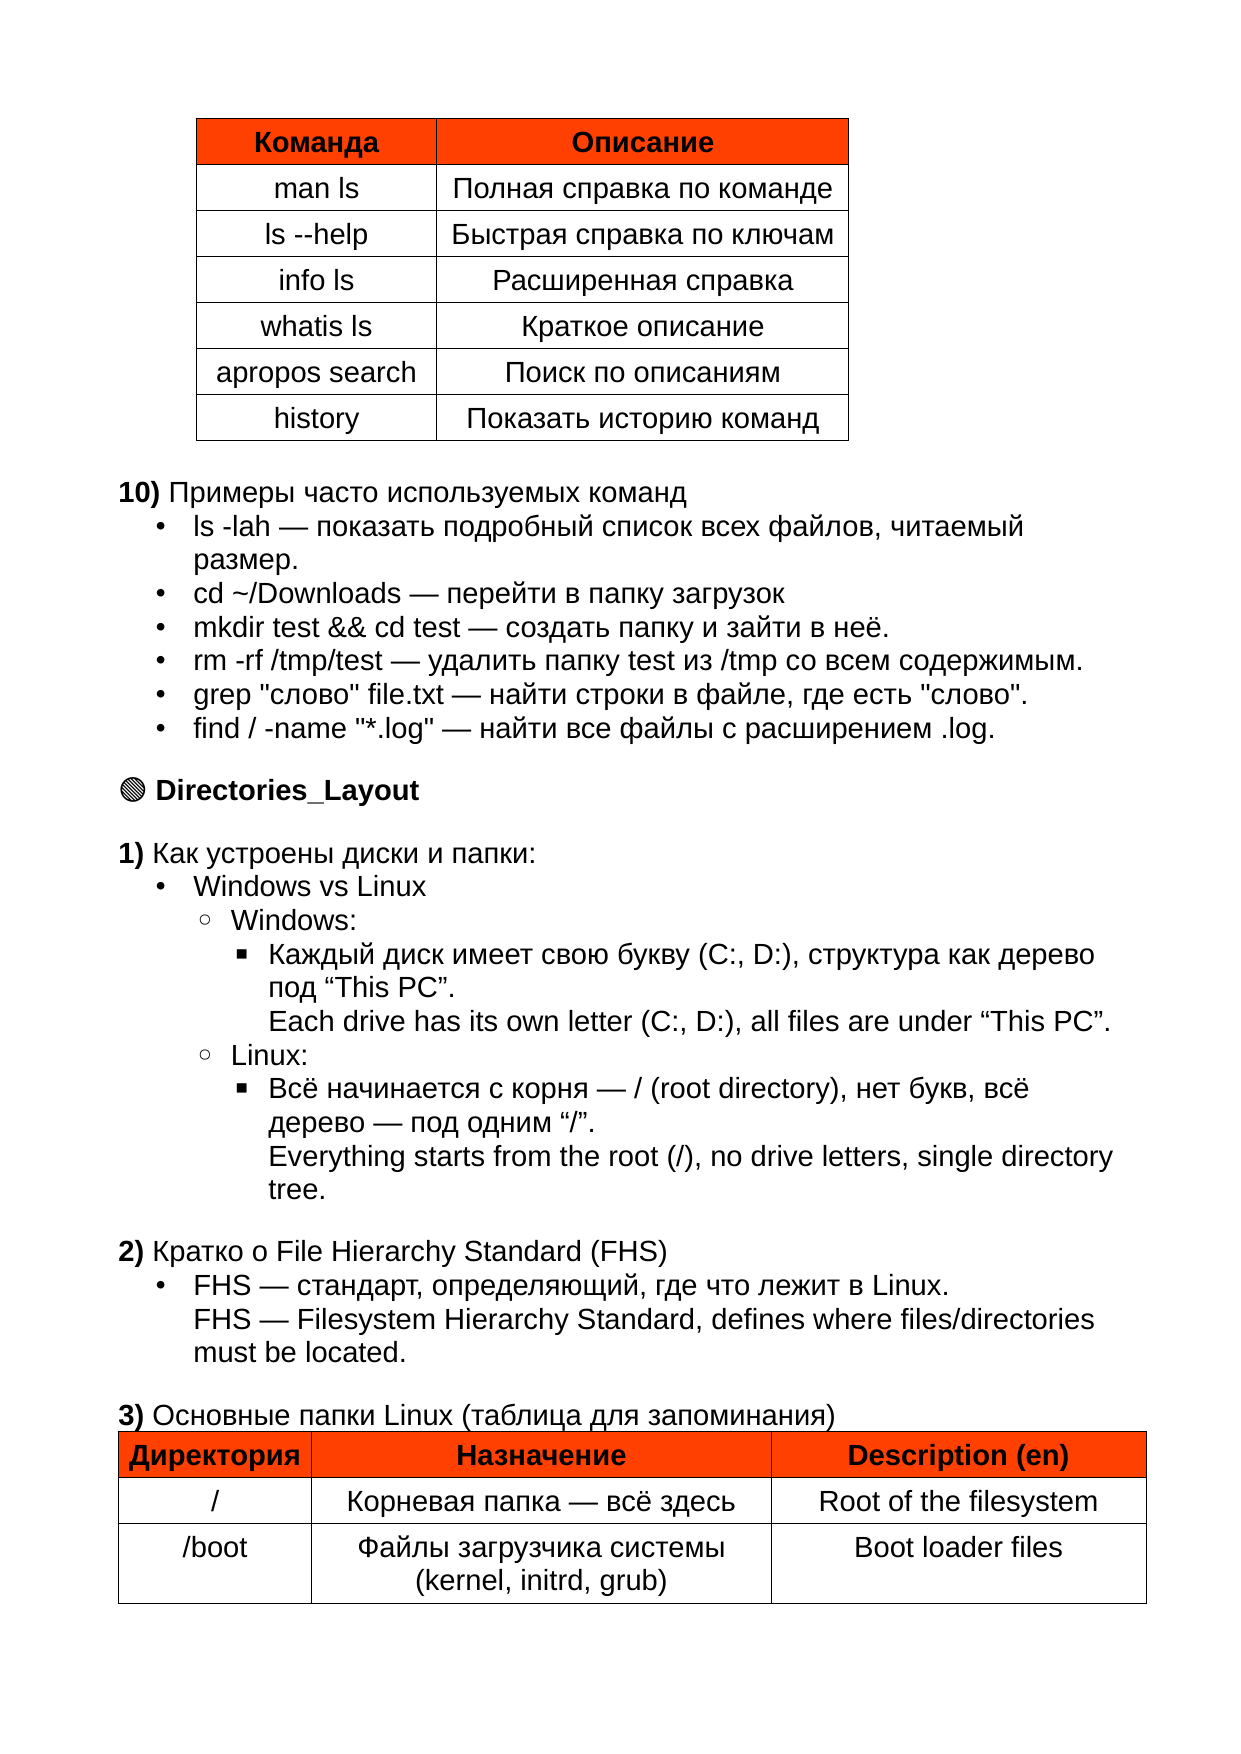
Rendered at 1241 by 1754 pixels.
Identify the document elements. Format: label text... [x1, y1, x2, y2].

list Linux: [193, 1037, 1122, 1071]
table_cell history [197, 395, 436, 440]
table_cell man ls [197, 165, 436, 210]
list Каждый диск имеет свою букву (C:, D:), структура как дерево под “This PC”. [231, 937, 1122, 1004]
list Windows: [193, 903, 1122, 937]
list rm -rf /tmp/test — удалить папку test из /tmp со всем содержимым. [156, 643, 1122, 677]
table_cell apropos search [197, 349, 436, 394]
table_cell info ls [197, 257, 436, 302]
list Everything starts from the root (/), no drive letters, single directory tree. [231, 1138, 1122, 1206]
table_header Description (en) [772, 1432, 1146, 1477]
list mkdir test && cd test — создать папку и зайти в неё. [156, 609, 1122, 643]
table_cell / [119, 1478, 311, 1523]
list Всё начинается с корня — / (root directory), нет букв, всё дерево — под одним “/”. [231, 1071, 1122, 1138]
list grep "слово" file.txt — найти строки в файле, где есть "слово". [156, 677, 1122, 711]
table_cell Поиск по описаниям [437, 349, 848, 394]
list Windows vs Linux [156, 869, 1122, 903]
table_cell Корневая папка — всё здесь [312, 1478, 771, 1523]
table_cell Показать историю команд [437, 395, 848, 440]
table_header Команда [197, 119, 436, 164]
text 10) Примеры часто используемых команд [118, 475, 1122, 508]
list Each drive has its own letter (C:, D:), all files are under “This PC”. [231, 1004, 1122, 1037]
table_header Директория [119, 1432, 311, 1477]
list cd ~/Downloads — перейти в папку загрузок [156, 576, 1122, 609]
list find / -name "*.log" — найти все файлы с расширением .log. [156, 711, 1122, 744]
table_cell /boot [119, 1524, 311, 1603]
table_cell Быстрая справка по ключам [437, 211, 848, 256]
table_header Описание [437, 119, 848, 164]
table_cell Boot loader files [772, 1524, 1146, 1603]
table_cell Расширенная справка [437, 257, 848, 302]
table_cell Root of the filesystem [772, 1478, 1146, 1523]
table_cell Краткое описание [437, 303, 848, 348]
text 🟢 Directories_Layout [118, 773, 1122, 807]
text 1) Как устроены диски и папки: [118, 836, 1122, 869]
text 3) Основные папки Linux (таблица для запоминания) [118, 1397, 1122, 1431]
table_cell Файлы загрузчика системы (kernel, initrd, grub) [312, 1524, 771, 1603]
table_cell whatis ls [197, 303, 436, 348]
list FHS — стандарт, определяющий, где что лежит в Linux. [156, 1268, 1122, 1302]
table_cell ls --help [197, 211, 436, 256]
list ls -lah — показать подробный список всех файлов, читаемый размер. [156, 508, 1122, 576]
table_header Назначение [312, 1432, 771, 1477]
table_cell Полная справка по команде [437, 165, 848, 210]
text 2) Кратко о File Hierarchy Standard (FHS) [118, 1234, 1122, 1268]
list FHS — Filesystem Hierarchy Standard, defines where files/directories must be located. [156, 1302, 1122, 1369]
